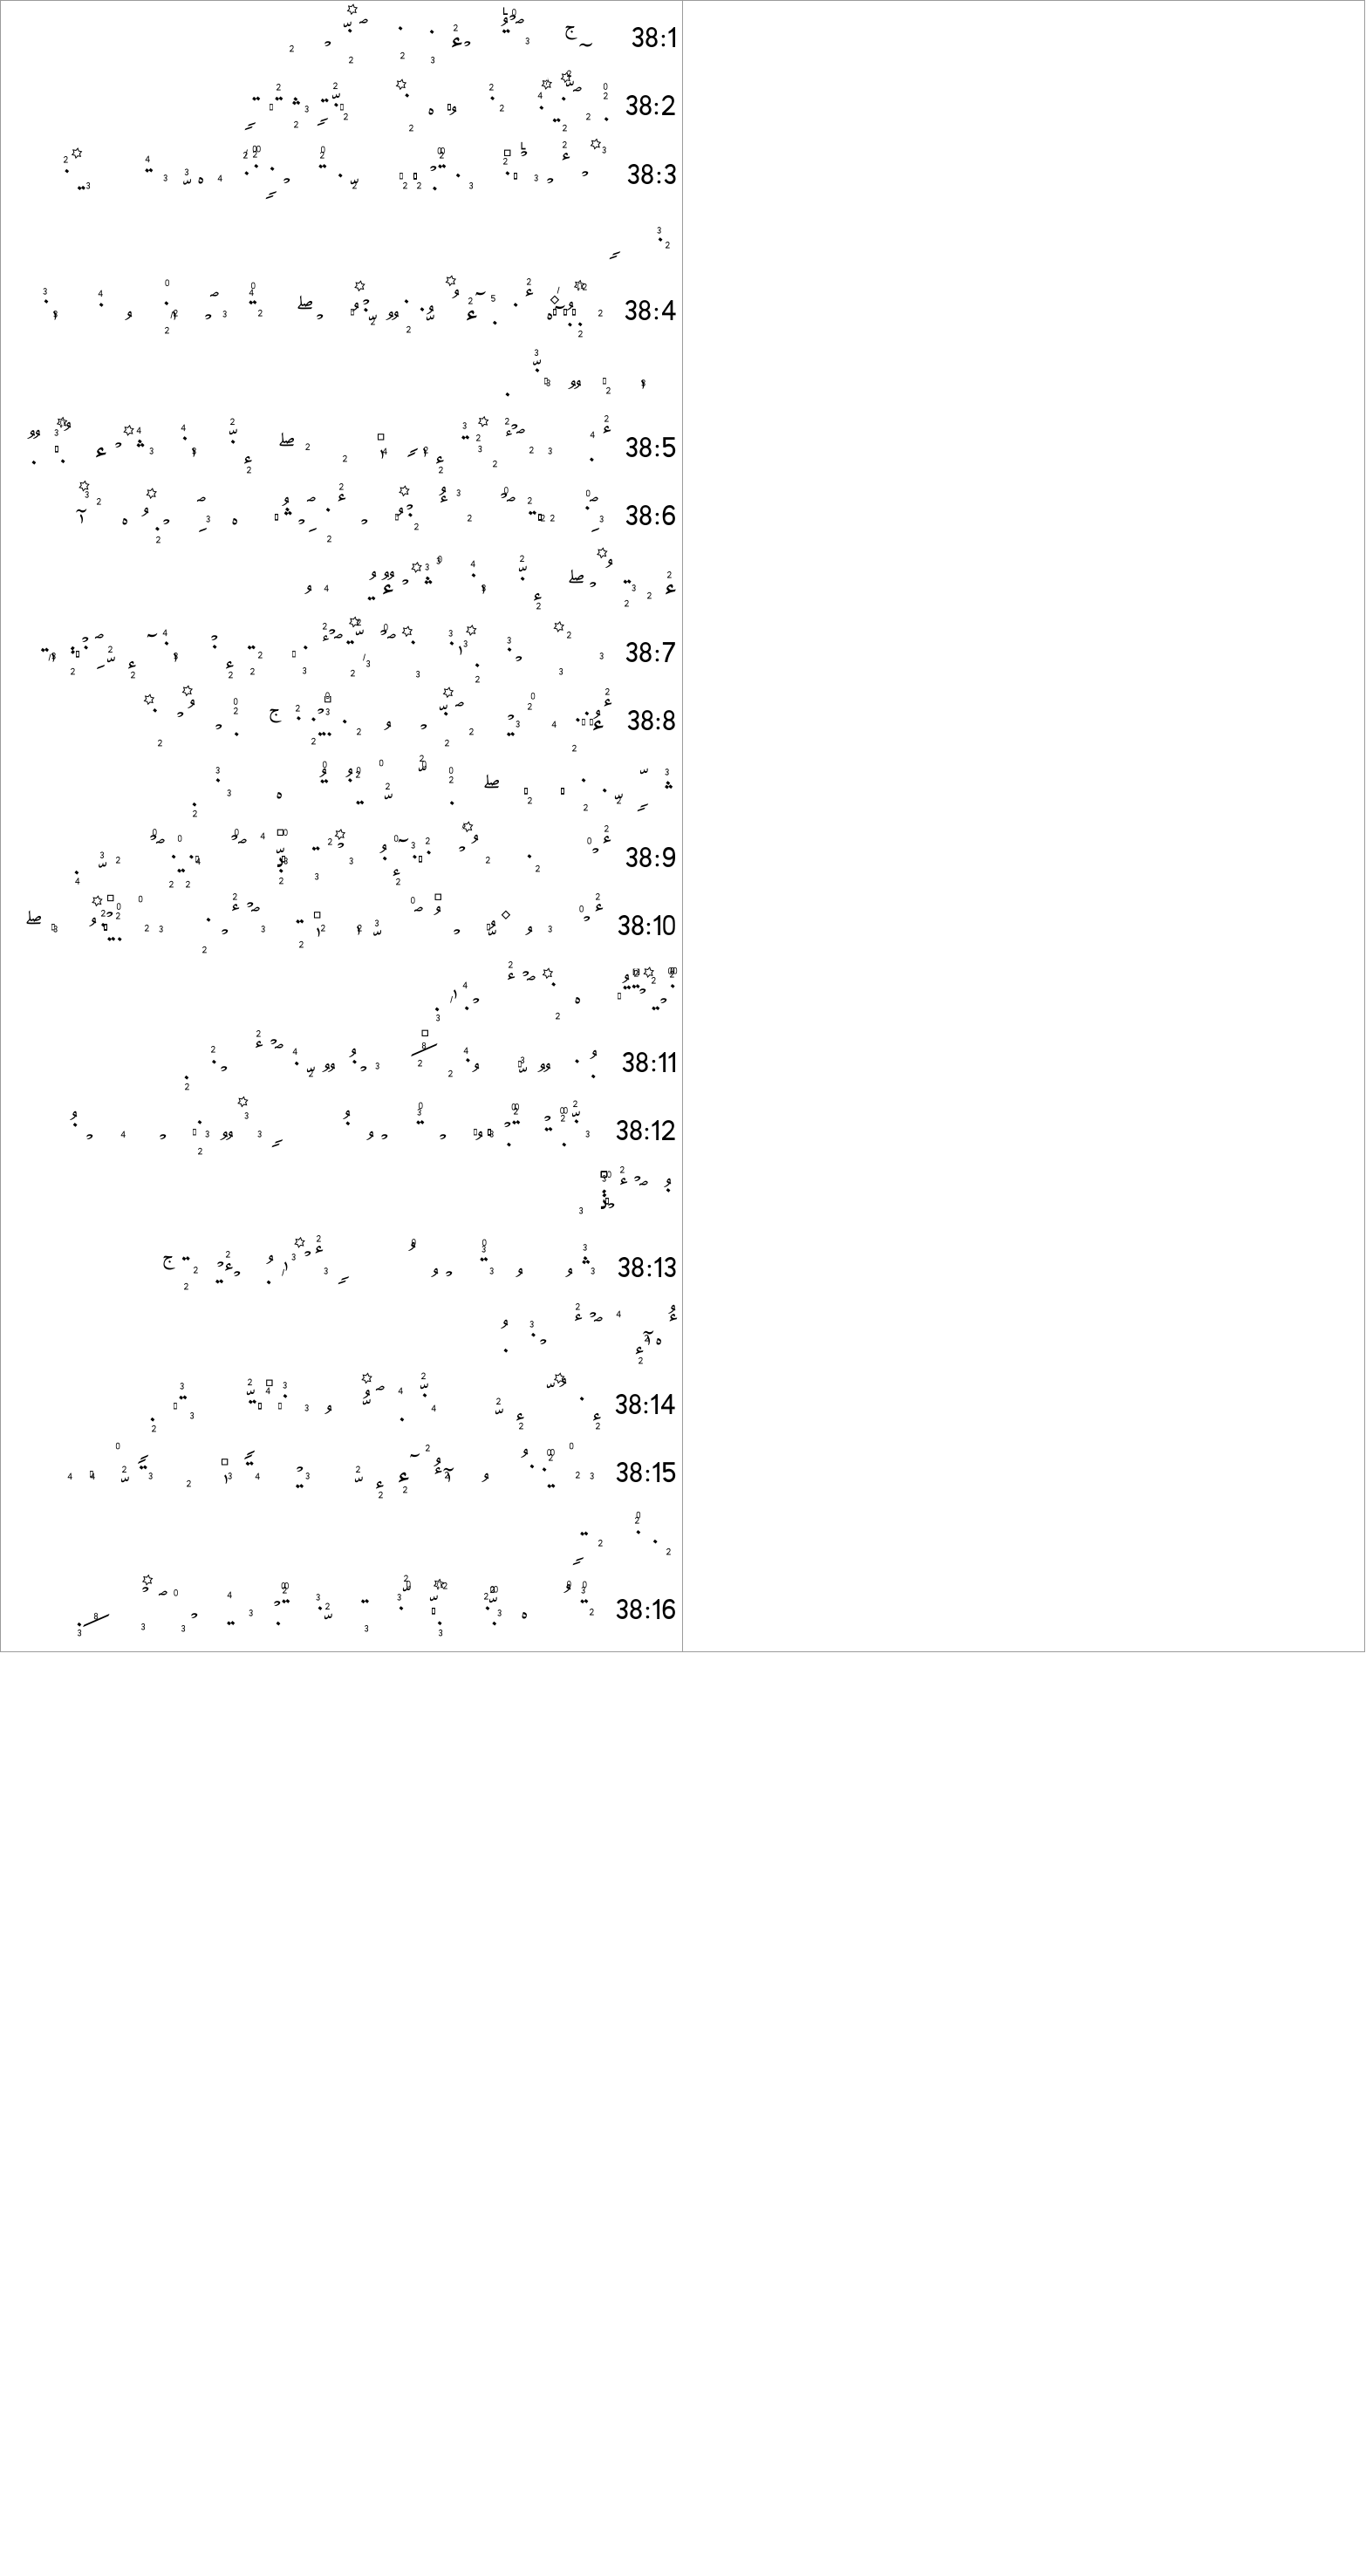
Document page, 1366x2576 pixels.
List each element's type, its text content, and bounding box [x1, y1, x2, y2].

table_header 38:1 صٓٓ ۚ وَََٱـلْقُرْءََانِِِ ذِِى ٱلذِِّكْرِِ 38:2 بََلِِ ٱلََّذِِينََََ كََفََرُٜٜوا۟ فِِى عِِٜزََّةٍۢ وَََشِِقََٜاقٍۢ 38:3 كَََمْـــ أََهْلَََكْٜٜنََـا مِِِن قََبْـلِِٜٜٜٜٜهِِٜم مِِّن قََرْنٍۢ ــفََنََـادََََوا۟ وَََّلَََاتََََ حِِِينََ مََنَََاصٍۢ 38:4 وََــعََجِِٜٜبُٜٜوٜٜٓا۟ أََن جَََََآءََهُم مُّنـذِِرٌۭ مِِّنْهُٜمْ ۖ وََقََََالَََ ٱلْكََٰـــفِِرُونََََ هَََٰـــذَََا سَََٰـحِِٜرٌۭ كَََٜذَََّابٌ 38:5 أََجََََعَََلََ ٱلْءََالِِهََـــةَََ إِِلََٰــهًۭـا وََََٰحِِدًًا ۖ إِِنََّ هَََٰـذََََا ــلَََشََََىْءٌ ــعُجَََٜٜابٌۭ 38:6 وَََٱِـنطََـلََٜٜٜٜٜٜٜٜقََ ٱلْمََلَََأُ مِِنْهُٜمْ أََنِِ ٱِـمْشُٜٜوا۟ وَََٱِصْبِِرُوا۟ عََلَََىٰٓٓ ءََالِِـهَََتِِكُمْـ ۖ إِِنََّ هَََٰـذََََا ـلَََشَََىْءٌۭ يُـــرََََادُ 38:7 مَََا ــسََمِِِعْنَََا بِِهَََٰذَََا فِِِى ٱلْمِِِـلََّةِِ ٱلْءََاخِِِٜرََةِِ إِِنْ هَََٰـذََََآ إِِلََّا ٱِخْٜٜٺِِلَََٰــقٌ 38:8 أََءُٜنٜزِِلََََ عََلَََيْـهِِ ٱلذِِّكْرُ مِِنۢ ـبَََيْنِِــنََا ۚ بََلْ هُمْ فِِى شَََكٍّۢ مِِّن ذِِكٜٜٜرِِٜٜى ۖ بََل لََّمََّا يََذُوقُوا۟ عَََذَََـابِِ 38:9 أََمْـ عِِنـدََهُمْـ خََٜٜزَََآـئِِنُ رَََحْمََةِِِ رَََٜٜبِِّكََََ ٱلْعََََٜزِِيزِِ ٱلْوََهَََّابِِِِ 38:10 أََمْـ لَََــهُـــمـ مُّٜلْكُ ٱلسَََّمََٰـوََٰتِِ وَََٱلْأََرْضِِ وَََمََاـ ـبََيْٜٜٜٜٜنََهُمَََٜا ۖ ـــفََلْيََرْـتََقُٜوا۟ فِِى ٱلْأََسْبََََٰـــبِِِ 38:11 جُــندٌۭ مَََّٜا هُـــنََََالِِكََََََََــ مَََـهْـزُومٌۭ مِِّنََََ ٱلْأََـحْزََابِِ 38:12 كَََذََّــــبََتْ قََبْـلَََٜٜٜٜٜهُٜمْ قَََوْمُ نُوحٍۢــ وَََعَََادٌۭ وَََفِِٜرْعََََوْنُ ذُو ٱلْأََوْٜٜٺَََادِِِ 38:13 وَََثَََـمُودُ وَََقَََوْمُ لُوطٍۢـ وَََأََـصْحَََٰــبُ لْـََٔيْكََةِِ ۚ أُو۟لََٰٓٓــئِِكََََ ٱلْأََحْـــزَََابُ 38:14 إِِن كُلٌّ إِِلََّا كََََــــــــذََّبََََ ٱلرُّسُلَََ فَََٜحََََٜٜقََّ عِِِقَََٜابِِ 38:15 وَََمََاـ ــــيََنظُـرُ هََٰٓٓــؤُلََآءِِ إِِلََّا صَََيْـحََََةًۭ وَََٰحِِدَََةًۭ مََّاـ لََََٜهََََـــا مِِن ـفََوََاقٍۢ 38:16 وََقَََالُوا۟ رَََــــبََّنََـا ــعََجِِِّٜٜل لََّنَََـا قِِِطََّنَََـا قََبْــلَََ يََََوْمِِِـ ٱلْحِِِسََََََََـــابِِِ [1, 1, 682, 1650]
table_header [683, 1, 1364, 1650]
